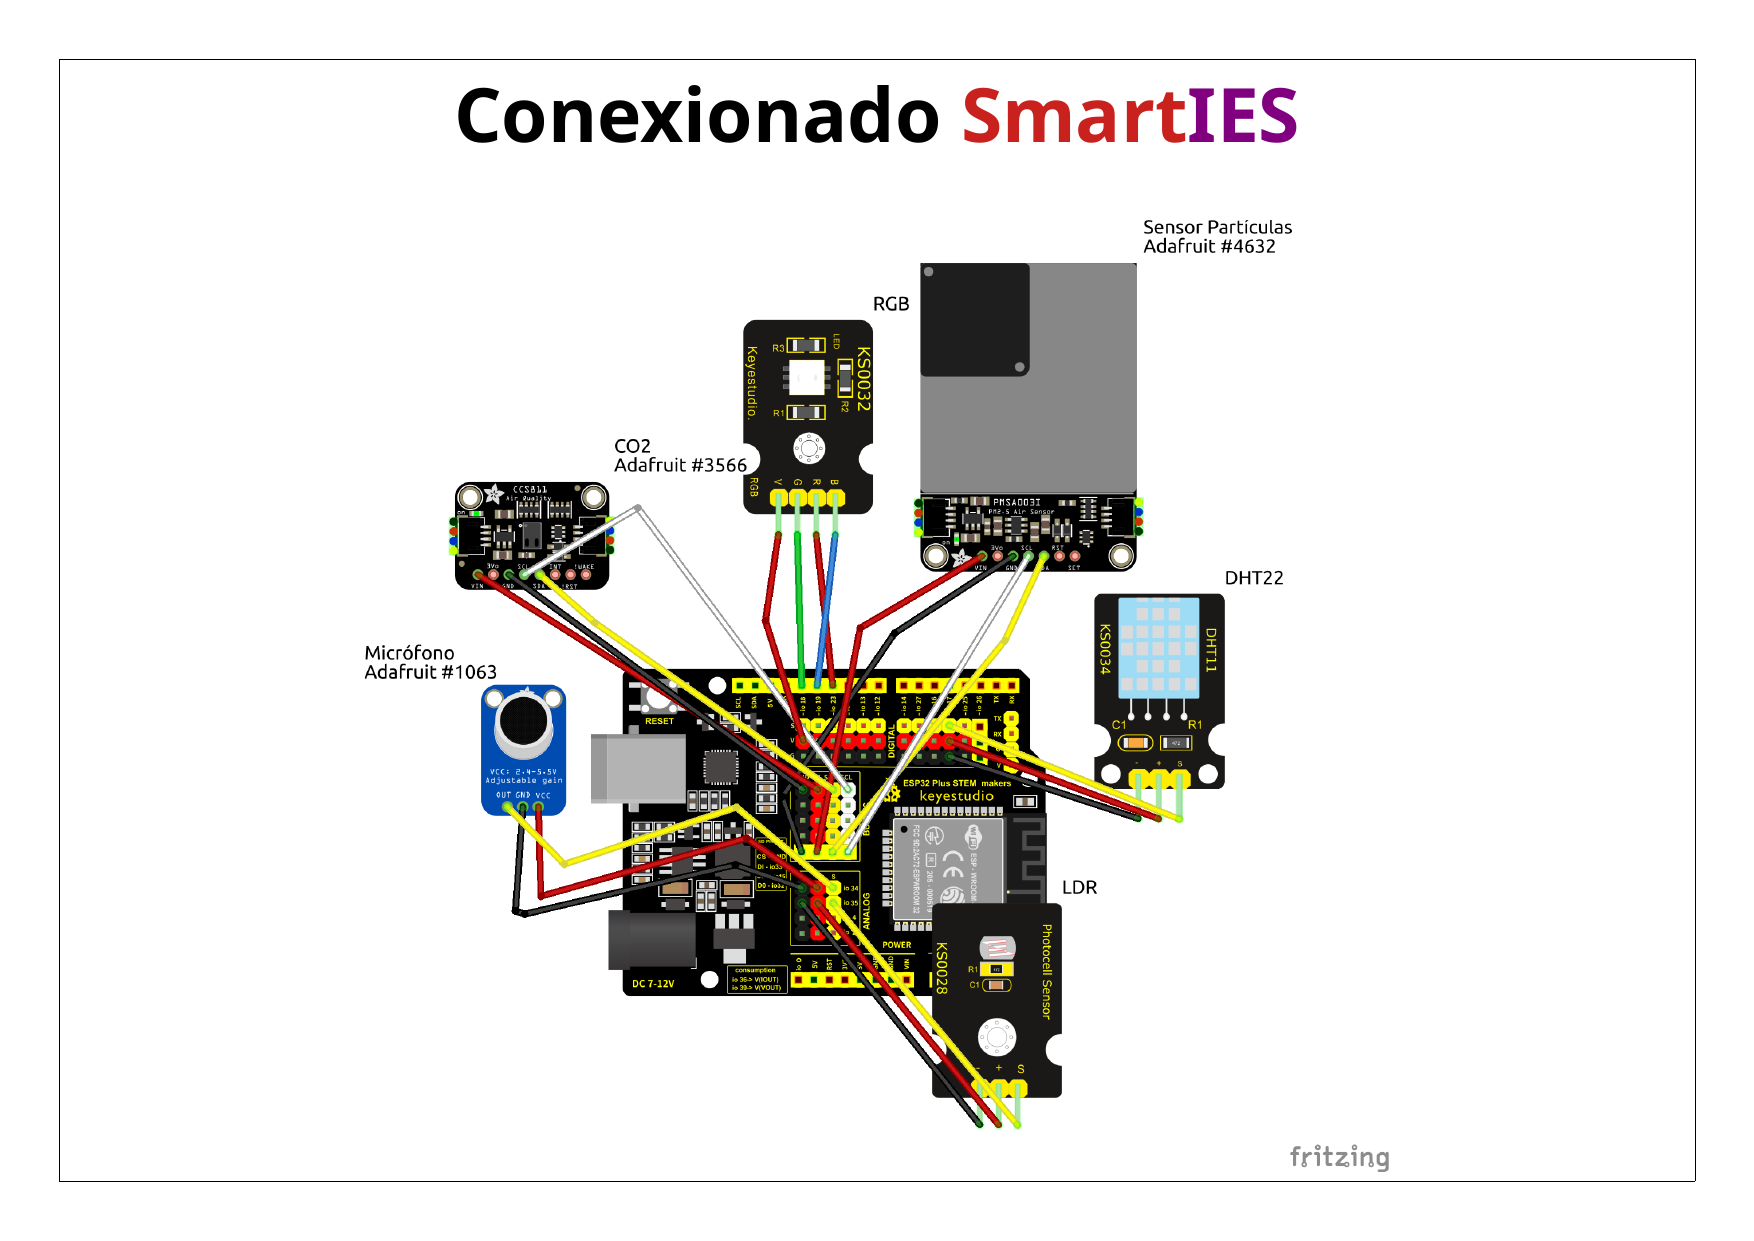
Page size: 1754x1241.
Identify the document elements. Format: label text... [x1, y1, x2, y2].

picture [364, 220, 1390, 1172]
title Conexionado SmartIES [62, 62, 1692, 164]
